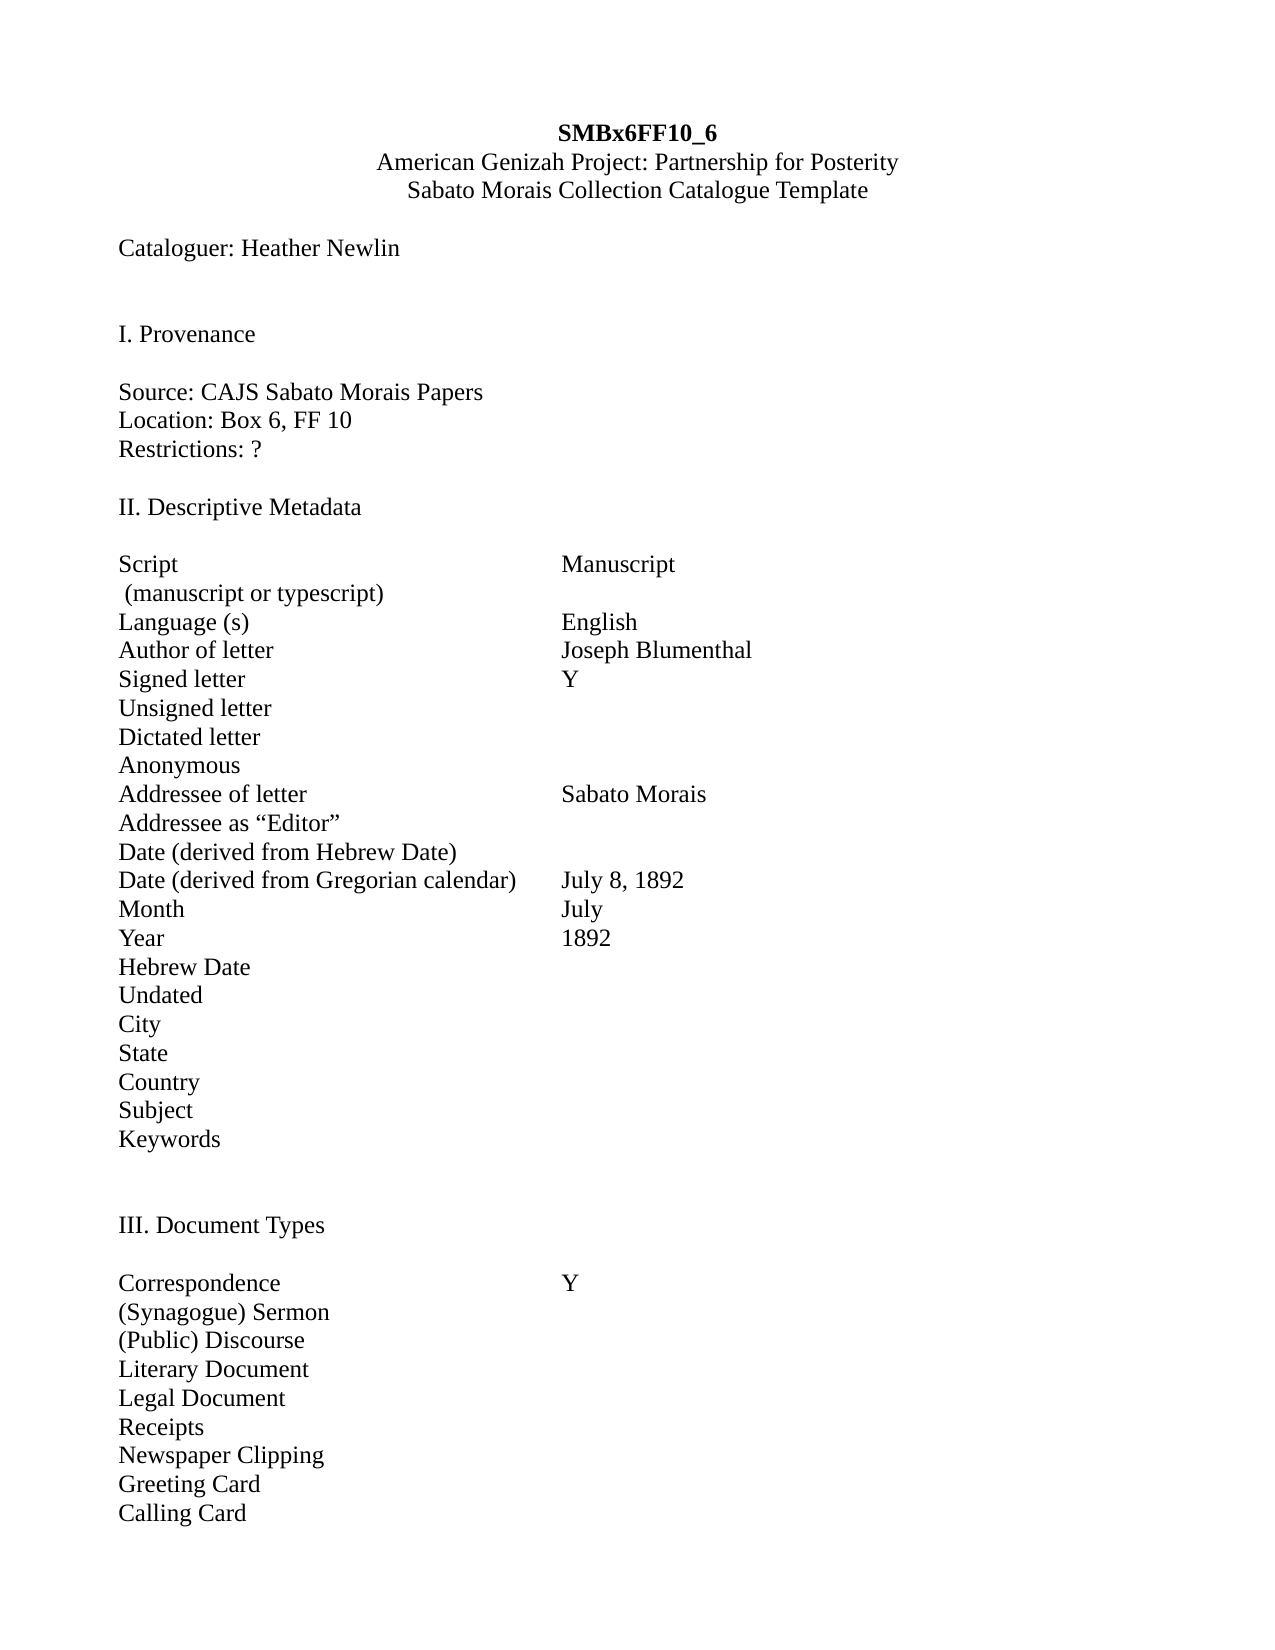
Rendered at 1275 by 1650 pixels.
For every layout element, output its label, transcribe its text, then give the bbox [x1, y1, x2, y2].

text Year 1892 [118, 923, 1157, 952]
text Script Manuscript [118, 549, 1157, 578]
text Cataloguer: Heather Newlin [118, 233, 1157, 262]
text Undated [118, 981, 1157, 1009]
text Anonymous [118, 751, 1157, 779]
text Hebrew Date [118, 952, 1157, 981]
text Correspondence Y [118, 1268, 1157, 1297]
text State [118, 1038, 1157, 1067]
text Keywords [118, 1124, 1157, 1153]
text Unsigned letter [118, 693, 1157, 722]
text I. Provenance [118, 319, 1157, 348]
text SMBx6FF10_6 [118, 118, 1157, 147]
text Calling Card [118, 1498, 1157, 1527]
text Date (derived from Hebrew Date) [118, 837, 1157, 866]
text Sabato Morais Collection Catalogue Template [118, 176, 1157, 204]
text Receipts [118, 1412, 1157, 1441]
text II. Descriptive Metadata [118, 492, 1157, 521]
text Month July [118, 894, 1157, 923]
text Restrictions: ? [118, 434, 1157, 463]
text Addressee as “Editor” [118, 808, 1157, 837]
text (Public) Discourse [118, 1326, 1157, 1354]
text Language (s) English [118, 607, 1157, 636]
text Newspaper Clipping [118, 1441, 1157, 1469]
text (manuscript or typescript) [118, 578, 1157, 607]
text City [118, 1009, 1157, 1038]
text (Synagogue) Sermon [118, 1297, 1157, 1326]
text American Genizah Project: Partnership for Posterity [118, 147, 1157, 176]
text Country [118, 1067, 1157, 1096]
text Subject [118, 1096, 1157, 1124]
text III. Document Types [118, 1211, 1157, 1239]
text Addressee of letter Sabato Morais [118, 779, 1157, 808]
text Greeting Card [118, 1469, 1157, 1498]
text Date (derived from Gregorian calendar) July 8, 1892 [118, 866, 1157, 894]
text Dictated letter [118, 722, 1157, 751]
text Signed letter Y [118, 664, 1157, 693]
text Author of letter Joseph Blumenthal [118, 636, 1157, 664]
text Literary Document [118, 1354, 1157, 1383]
text Location: Box 6, FF 10 [118, 406, 1157, 434]
text Source: CAJS Sabato Morais Papers [118, 377, 1157, 406]
text Legal Document [118, 1383, 1157, 1412]
